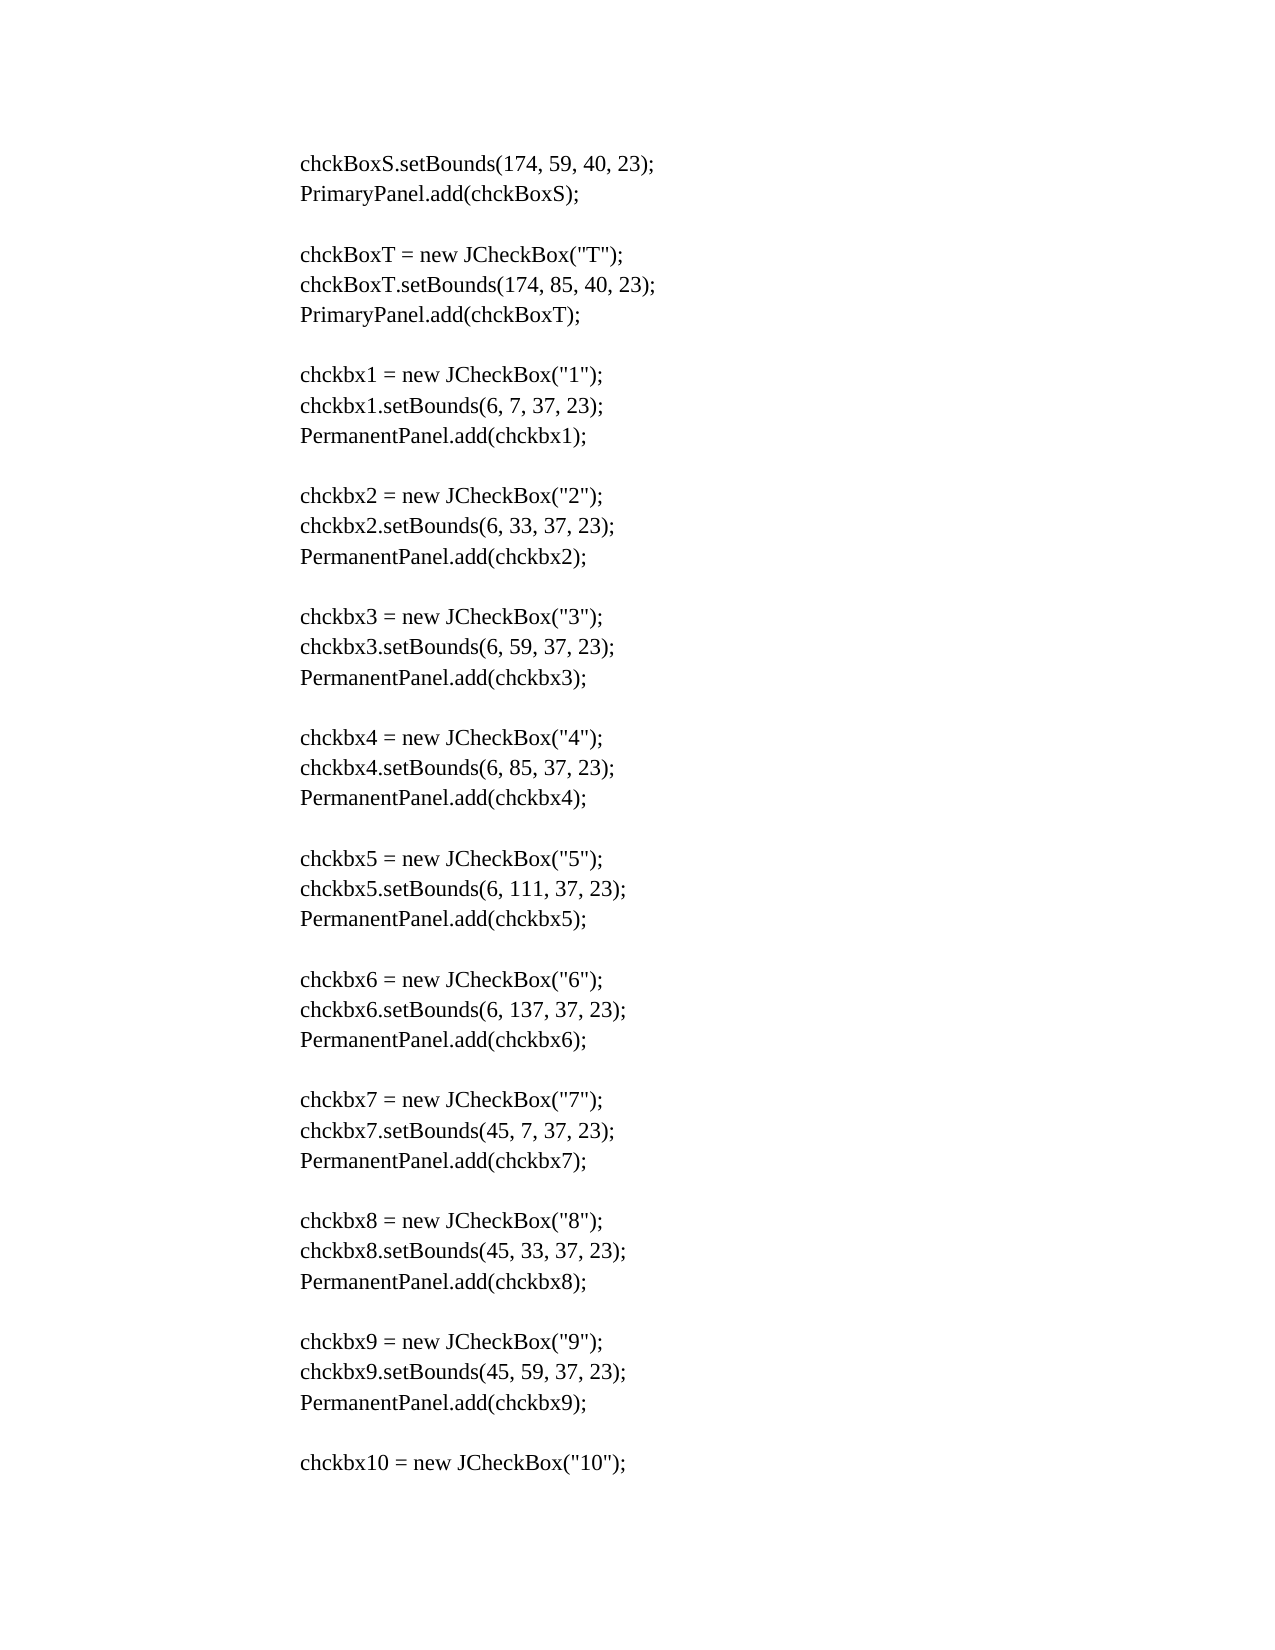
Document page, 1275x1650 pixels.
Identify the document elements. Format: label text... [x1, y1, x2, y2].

text chckbx9.setBounds(45, 59, 37, 23); [150, 1358, 1125, 1385]
text PrimaryPanel.add(chckBoxT); [150, 301, 1125, 327]
text chckBoxS.setBounds(174, 59, 40, 23); [150, 150, 1125, 176]
text chckbx6 = new JCheckBox("6"); [150, 966, 1125, 992]
text chckbx3.setBounds(6, 59, 37, 23); [150, 633, 1125, 660]
text chckbx3 = new JCheckBox("3"); [150, 603, 1125, 629]
text chckbx1 = new JCheckBox("1"); [150, 361, 1125, 388]
text chckbx7.setBounds(45, 7, 37, 23); [150, 1117, 1125, 1143]
text chckbx1.setBounds(6, 7, 37, 23); [150, 392, 1125, 418]
text PrimaryPanel.add(chckBoxS); [150, 180, 1125, 207]
text chckbx10 = new JCheckBox("10"); [150, 1449, 1125, 1475]
text PermanentPanel.add(chckbx9); [150, 1388, 1125, 1415]
text chckbx6.setBounds(6, 137, 37, 23); [150, 996, 1125, 1022]
text chckbx8 = new JCheckBox("8"); [150, 1207, 1125, 1234]
text PermanentPanel.add(chckbx6); [150, 1026, 1125, 1052]
text chckBoxT.setBounds(174, 85, 40, 23); [150, 271, 1125, 297]
text PermanentPanel.add(chckbx7); [150, 1147, 1125, 1173]
text chckbx4.setBounds(6, 85, 37, 23); [150, 754, 1125, 781]
text chckbx5.setBounds(6, 111, 37, 23); [150, 875, 1125, 901]
text chckbx9 = new JCheckBox("9"); [150, 1328, 1125, 1354]
text chckbx8.setBounds(45, 33, 37, 23); [150, 1237, 1125, 1264]
text chckbx4 = new JCheckBox("4"); [150, 724, 1125, 750]
text PermanentPanel.add(chckbx4); [150, 784, 1125, 811]
text PermanentPanel.add(chckbx5); [150, 905, 1125, 932]
text chckbx2.setBounds(6, 33, 37, 23); [150, 512, 1125, 539]
text chckbx2 = new JCheckBox("2"); [150, 482, 1125, 509]
text PermanentPanel.add(chckbx3); [150, 663, 1125, 690]
text PermanentPanel.add(chckbx1); [150, 422, 1125, 448]
text chckbx5 = new JCheckBox("5"); [150, 845, 1125, 871]
text PermanentPanel.add(chckbx2); [150, 543, 1125, 569]
text chckbx7 = new JCheckBox("7"); [150, 1086, 1125, 1113]
text chckBoxT = new JCheckBox("T"); [150, 241, 1125, 267]
text PermanentPanel.add(chckbx8); [150, 1268, 1125, 1294]
